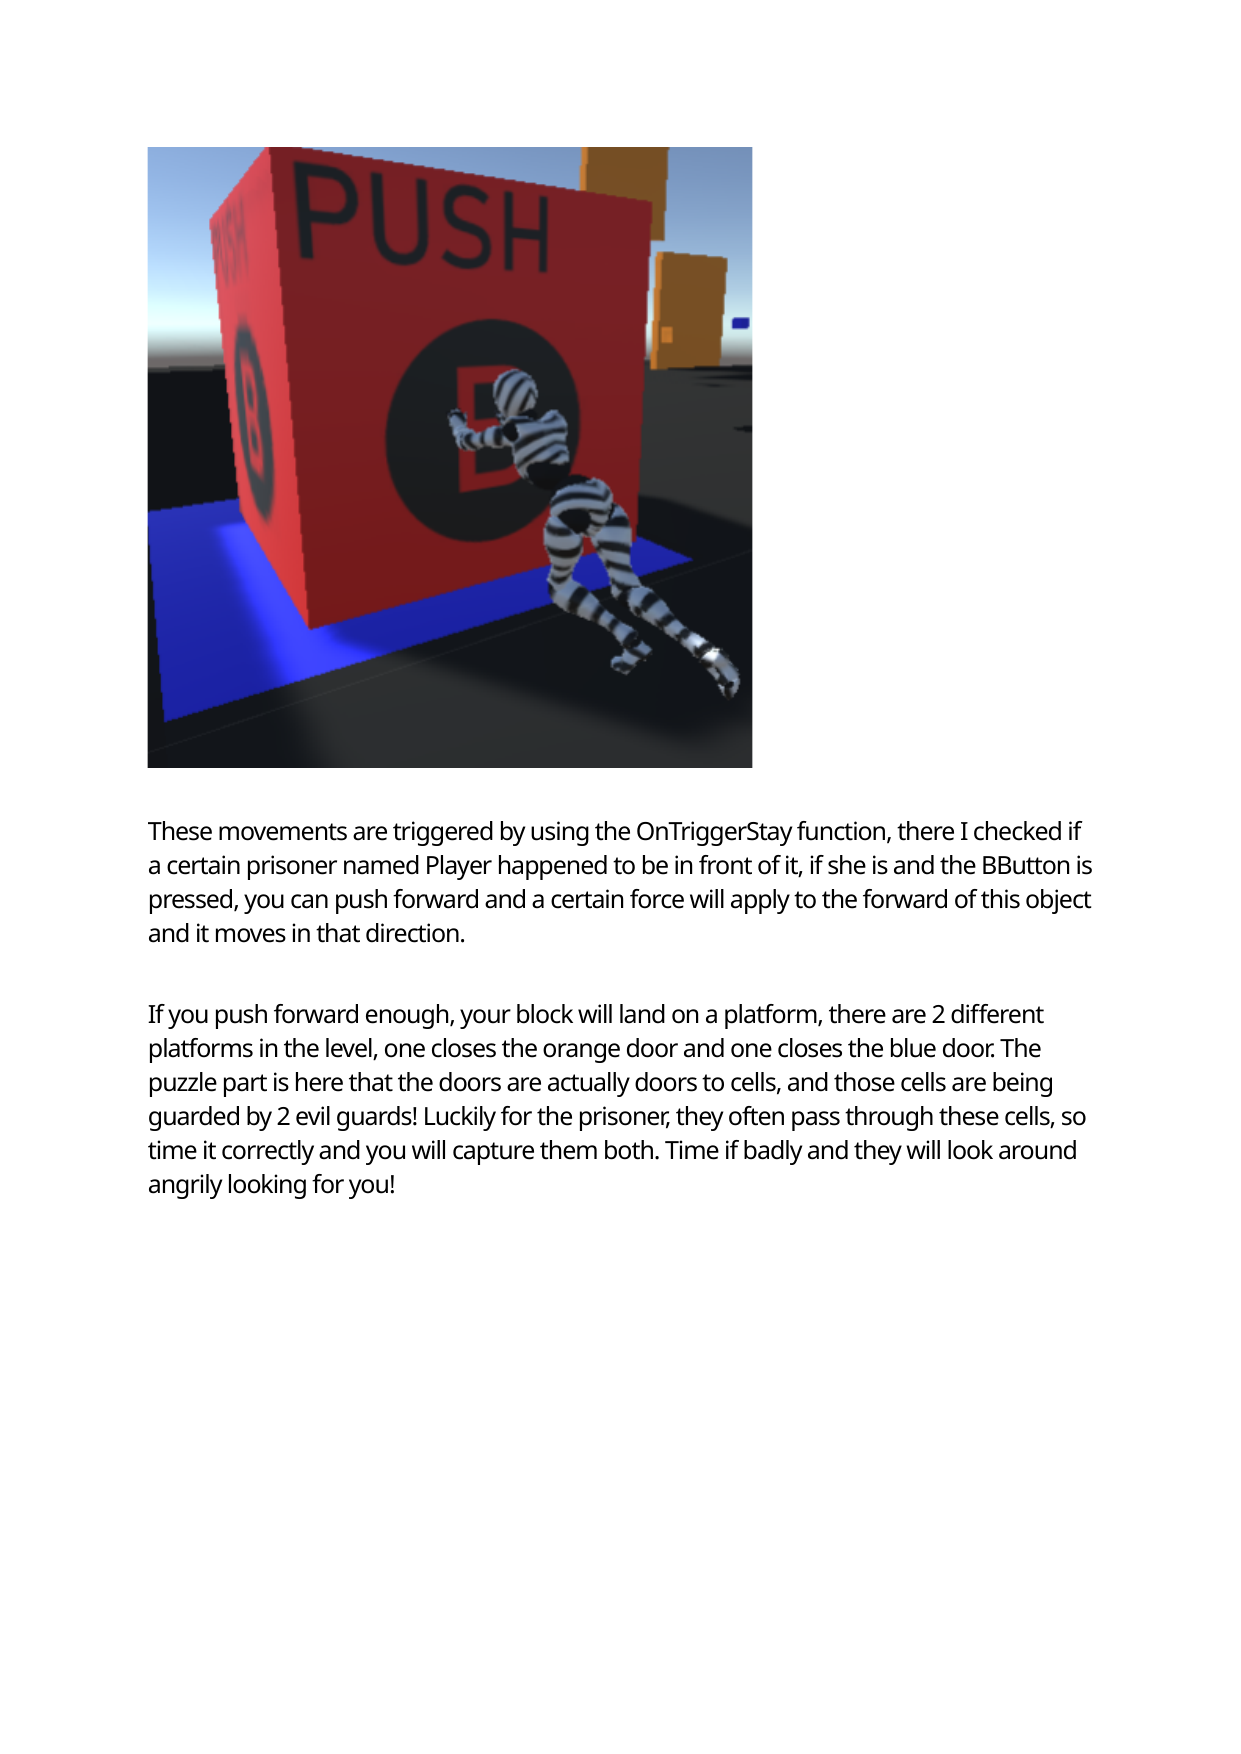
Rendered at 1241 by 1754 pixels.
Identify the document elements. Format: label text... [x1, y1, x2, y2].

text These movements are triggered by using the OnTriggerStay function, there I checked if a certain prisoner named Player happened to be in front of it, if she is and the BButton is pressed, you can push forward and a certain force will apply to the forward of this object and it moves in that direction. [148, 814, 1093, 950]
text If you push forward enough, your block will land on a platform, there are 2 different platforms in the level, one closes the orange door and one closes the blue door. The puzzle part is here that the doors are actually doors to cells, and those cells are being guarded by 2 evil guards! Luckily for the prisoner, they often pass through these cells, so time it correctly and you will capture them both. Time if badly and they will look around angrily looking for you! [148, 996, 1093, 1201]
